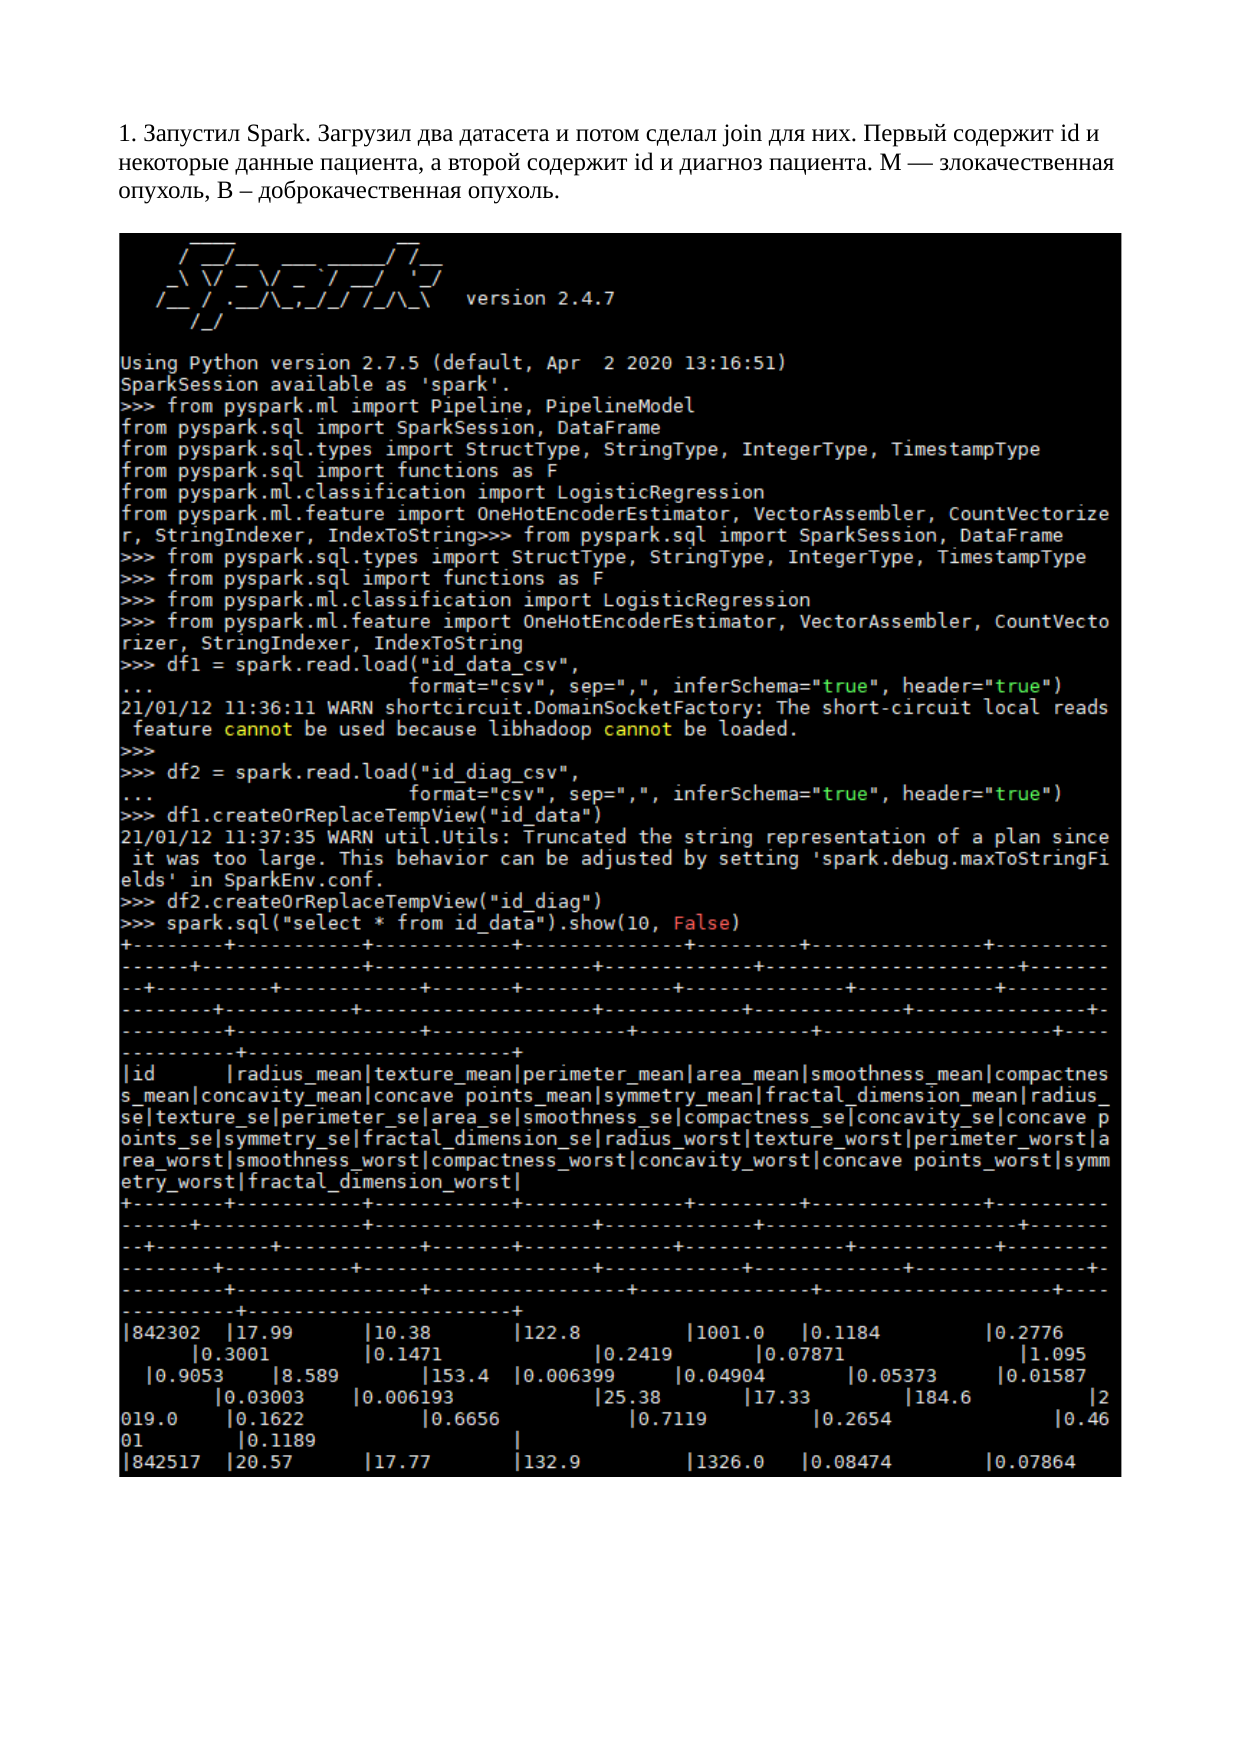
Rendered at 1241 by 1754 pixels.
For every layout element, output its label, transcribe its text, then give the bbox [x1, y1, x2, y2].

text 1. Запустил Spark. Загрузил два датасета и потом сделал join для них. Первый содержит id и некоторые данные пациента, а второй содержит id и диагноз пациента. M — злокачественная опухоль, B – доброкачественная опухоль. [118, 118, 1122, 204]
picture [118, 233, 1123, 1477]
